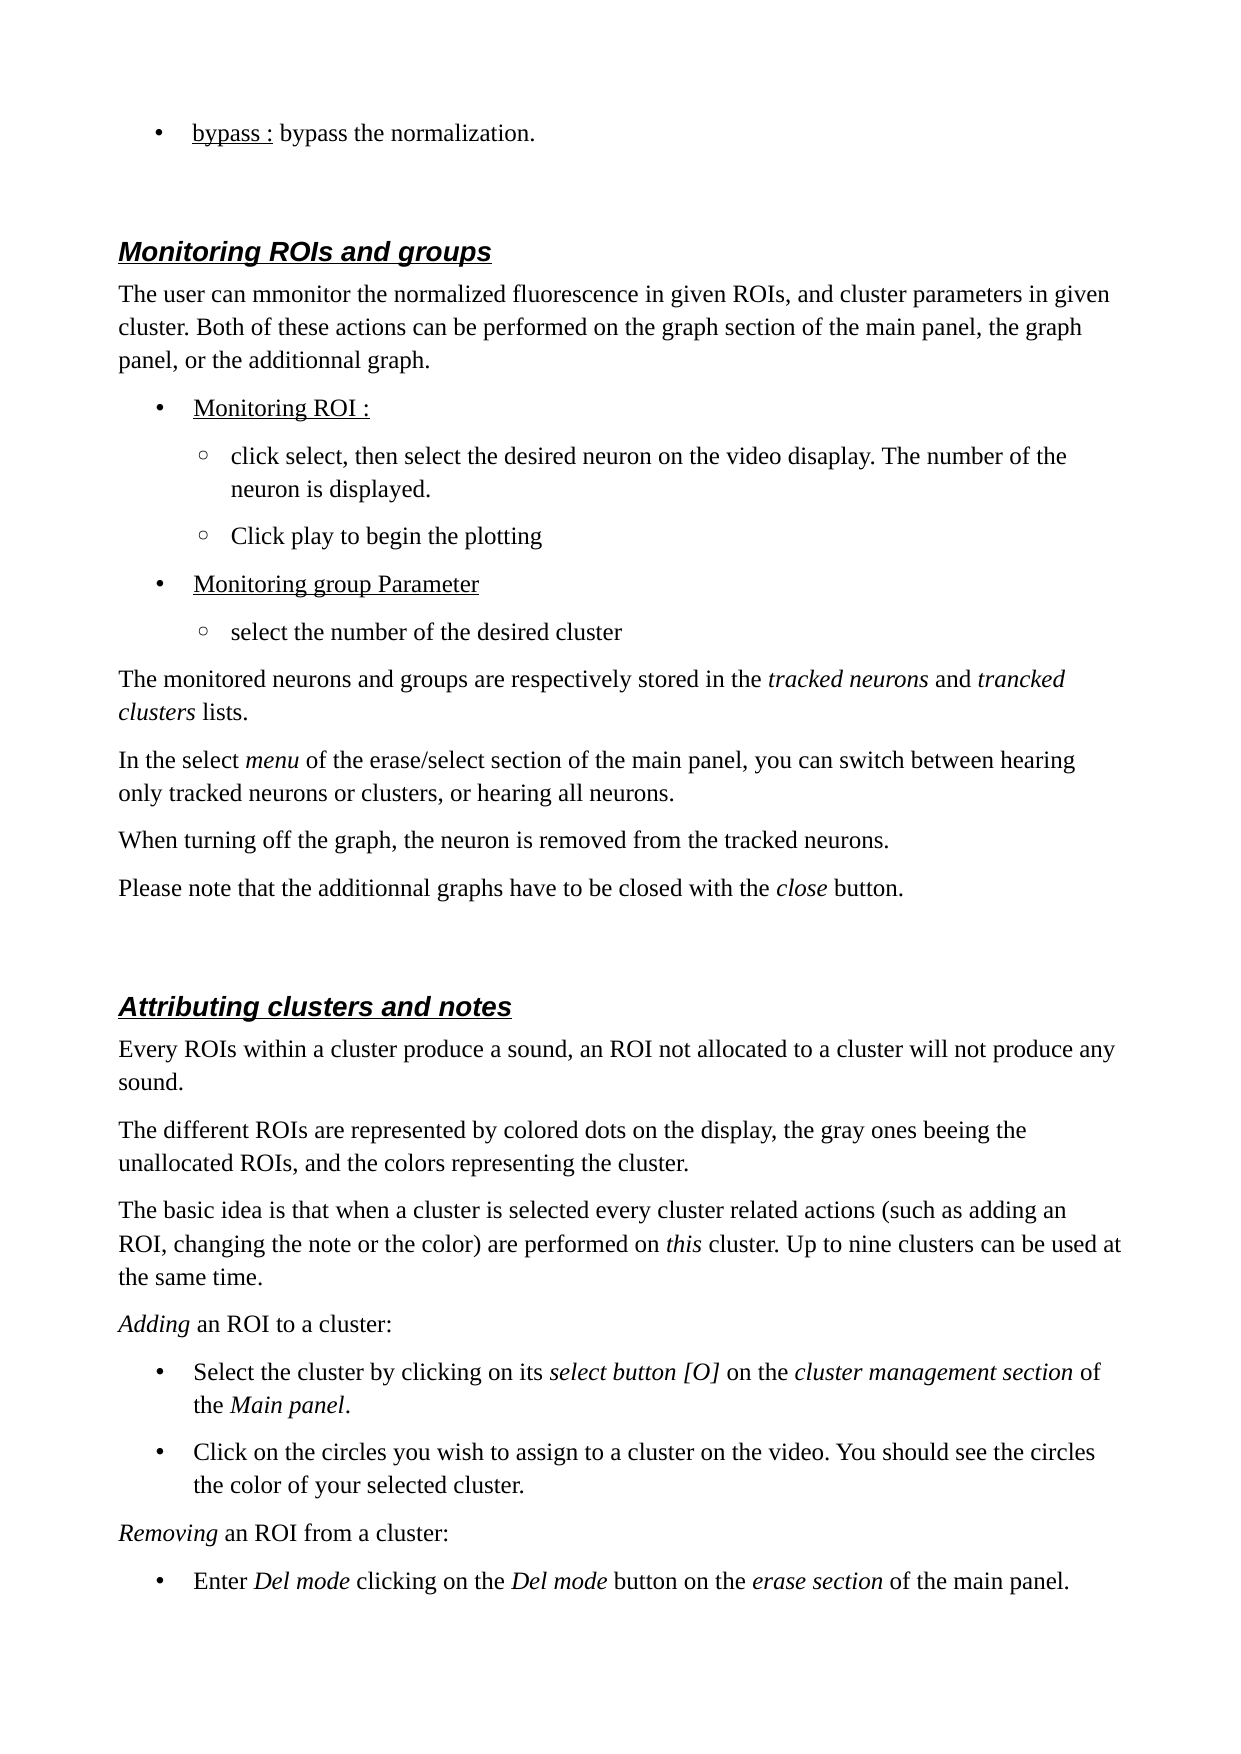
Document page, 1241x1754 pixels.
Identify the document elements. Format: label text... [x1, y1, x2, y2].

text The different ROIs are represented by colored dots on the display, the gray ones beeing the unallocated ROIs, and the colors representing the cluster. [118, 1115, 1122, 1177]
list Monitoring ROI : [156, 393, 1122, 422]
list Monitoring group Parameter [156, 569, 1122, 598]
text Please note that the additionnal graphs have to be closed with the close button. [118, 873, 1122, 902]
list select the number of the desired cluster [193, 617, 1122, 645]
list bypass : bypass the normalization. [154, 118, 1122, 147]
text The basic idea is that when a cluster is selected every cluster related actions (such as adding an ROI, changing the note or the color) are performed on this cluster. Up to nine clusters can be used at the same time. [118, 1196, 1122, 1290]
text Removing an ROI from a cluster: [118, 1518, 1122, 1547]
text The monitored neurons and groups are respectively stored in the tracked neurons and trancked clusters lists. [118, 664, 1122, 726]
subtitle Monitoring ROIs and groups [118, 235, 1122, 267]
subtitle Attributing clusters and notes [118, 990, 1122, 1022]
text When turning off the graph, the neuron is removed from the tracked neurons. [118, 825, 1122, 854]
text In the select menu of the erase/select section of the main panel, you can switch between hearing only tracked neurons or clusters, or hearing all neurons. [118, 745, 1122, 807]
list Select the cluster by clicking on its select button [O] on the cluster management section of the Main panel. [156, 1357, 1122, 1419]
list click select, then select the desired neuron on the video disaplay. The number of the neuron is displayed. [193, 441, 1122, 502]
text Every ROIs within a cluster produce a sound, an ROI not allocated to a cluster will not produce any sound. [118, 1034, 1122, 1096]
text Adding an ROI to a cluster: [118, 1309, 1122, 1338]
list Click on the circles you wish to assign to a cluster on the video. You should see the circles the color of your selected cluster. [156, 1437, 1122, 1499]
text The user can mmonitor the normalized fluorescence in given ROIs, and cluster parameters in given cluster. Both of these actions can be performed on the graph section of the main panel, the graph panel, or the additionnal graph. [118, 279, 1122, 374]
list Click play to begin the plotting [193, 521, 1122, 550]
list Enter Del mode clicking on the Del mode button on the erase section of the main panel. [156, 1566, 1122, 1594]
